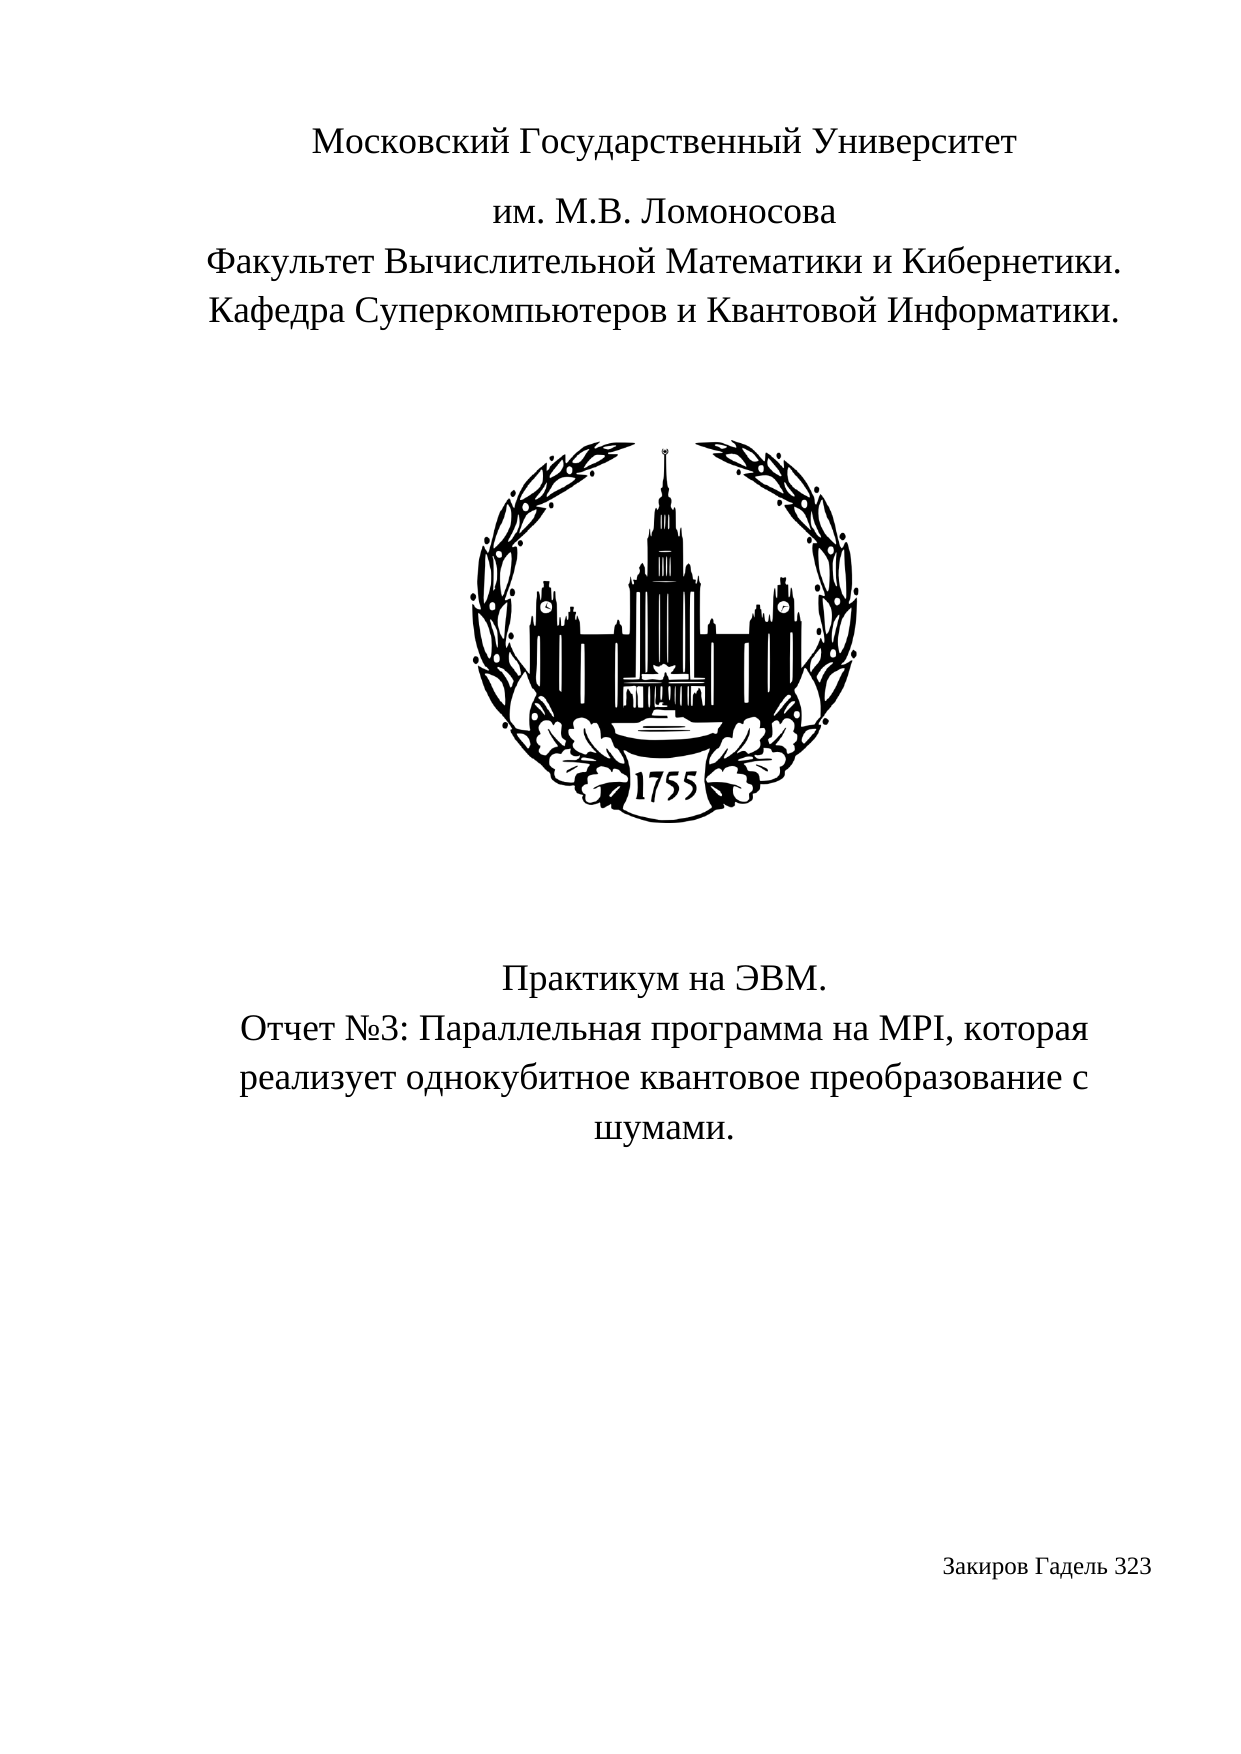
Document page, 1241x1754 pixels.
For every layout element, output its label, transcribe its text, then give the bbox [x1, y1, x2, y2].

text им. М.В. Ломоносова Факультет Вычислительной Математики и Кибернетики. Кафедра Суперкомпьютеров и Квантовой Информатики. [177, 188, 1152, 331]
text Московский Государственный Университет [177, 118, 1152, 161]
table_header [177, 358, 1152, 387]
text Практикум на ЭВМ. Отчет №3: Параллельная программа на MPI, которая реализует однокубитное квантовое преобразование с шумами. [177, 955, 1152, 1147]
picture [470, 440, 859, 823]
text Закиров Гадель 323 [177, 1551, 1152, 1580]
